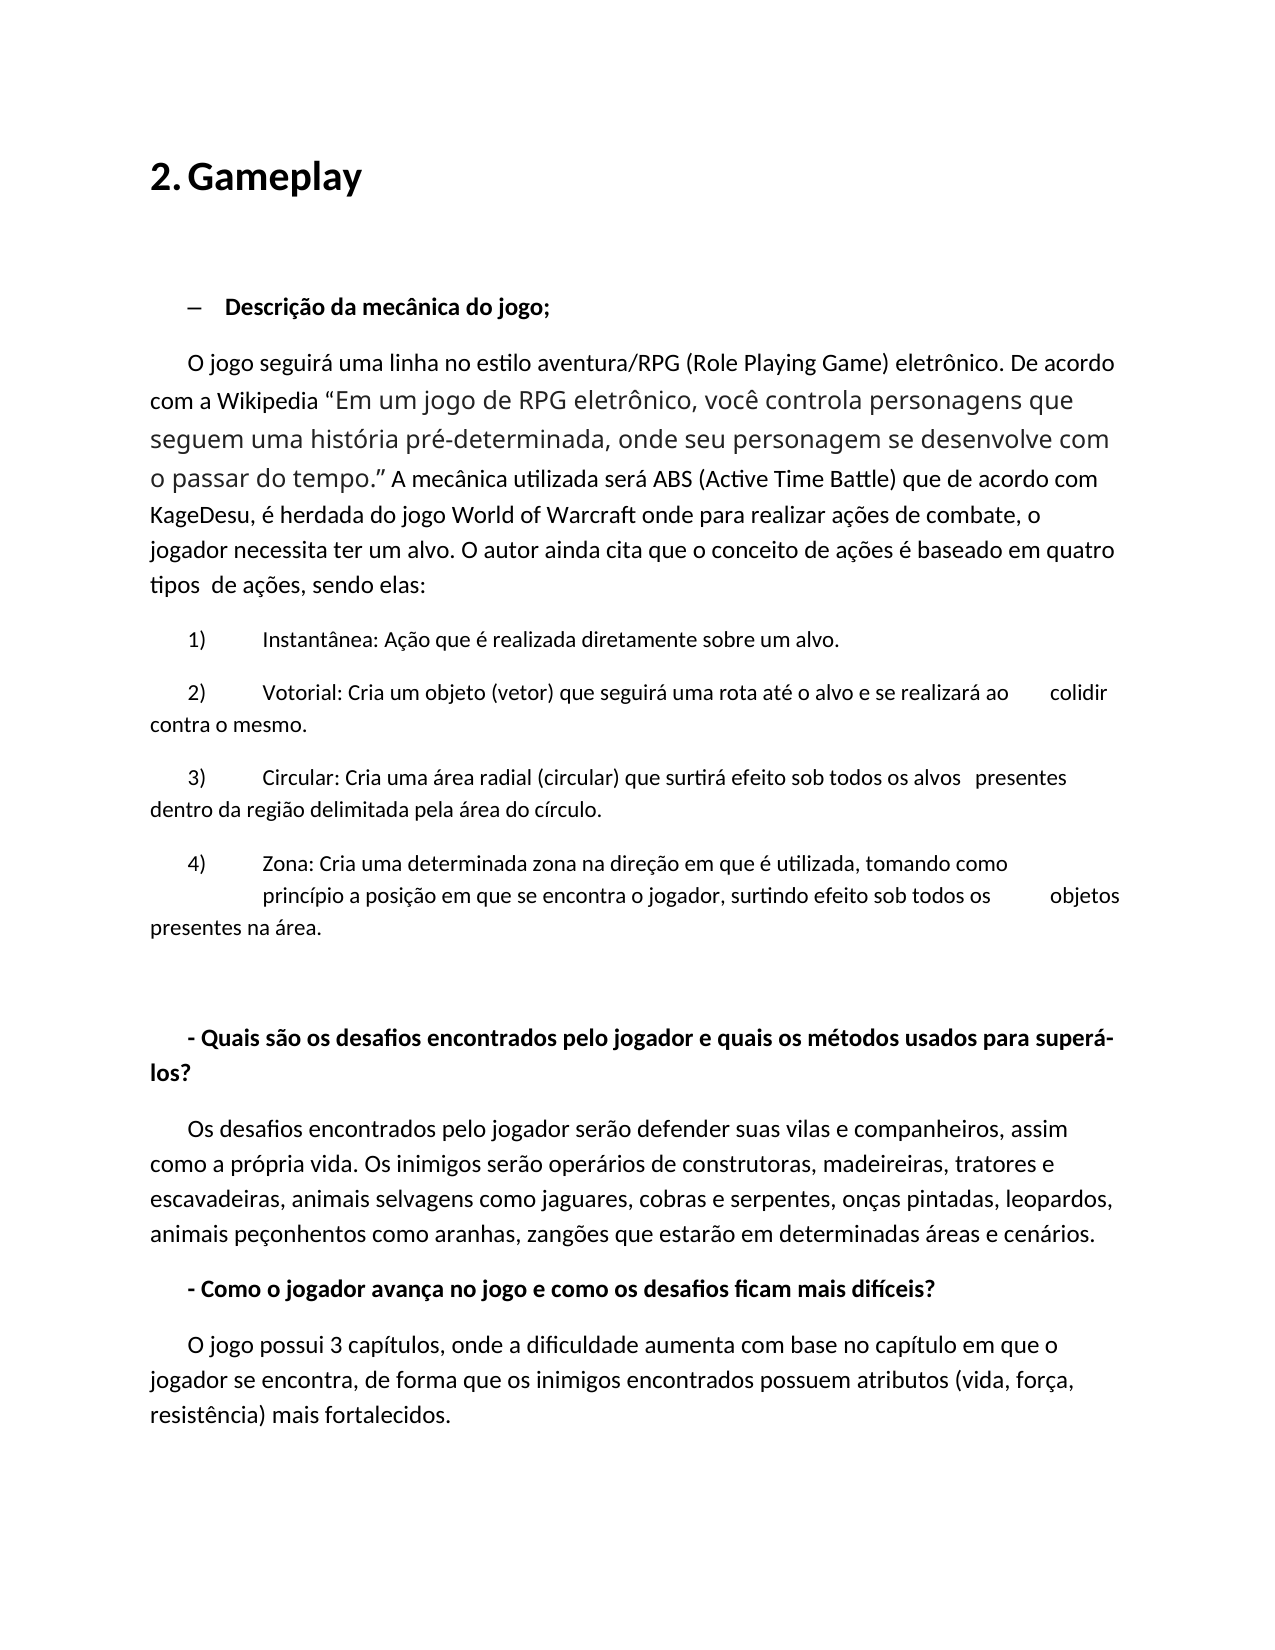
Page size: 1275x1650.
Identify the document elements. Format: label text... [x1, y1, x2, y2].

subtitle Gameplay [150, 150, 1125, 201]
list Zona: Cria uma determinada zona na direção em que é utilizada, tomando como princípio a posição em que se encontra o jogador, surtindo efeito sob todos os objetos presentes na área. [150, 849, 1125, 941]
list Circular: Cria uma área radial (circular) que surtirá efeito sob todos os alvos presentes dentro da região delimitada pela área do círculo. [150, 763, 1125, 824]
list O jogo possui 3 capítulos, onde a dificuldade aumenta com base no capítulo em que o jogador se encontra, de forma que os inimigos encontrados possuem atributos (vida, força, resistência) mais fortalecidos. [150, 1329, 1125, 1430]
list Os desafios encontrados pelo jogador serão defender suas vilas e companheiros, assim como a própria vida. Os inimigos serão operários de construtoras, madeireiras, tratores e escavadeiras, animais selvagens como jaguares, cobras e serpentes, onças pintadas, leopardos, animais peçonhentos como aranhas, zangões que estarão em determinadas áreas e cenários. [150, 1113, 1125, 1248]
list Instantânea: Ação que é realizada diretamente sobre um alvo. [150, 625, 1125, 653]
list - Como o jogador avança no jogo e como os desafios ficam mais difíceis? [150, 1273, 1125, 1304]
list Votorial: Cria um objeto (vetor) que seguirá uma rota até o alvo e se realizará ao colidir contra o mesmo. [150, 678, 1125, 738]
list O jogo seguirá uma linha no estilo aventura/RPG (Role Playing Game) eletrônico. De acordo com a Wikipedia “Em um jogo de RPG eletrônico, você controla personagens que seguem uma história pré-determinada, onde seu personagem se desenvolve com o passar do tempo.” A mecânica utilizada será ABS (Active Time Battle) que de acordo com KageDesu, é herdada do jogo World of Warcraft onde para realizar ações de combate, o jogador necessita ter um alvo. O autor ainda cita que o conceito de ações é baseado em quatro tipos de ações, sendo elas: [150, 347, 1125, 600]
list - Quais são os desafios encontrados pelo jogador e quais os métodos usados para superá-los? [150, 1022, 1125, 1087]
list Descrição da mecânica do jogo; [150, 291, 1125, 322]
